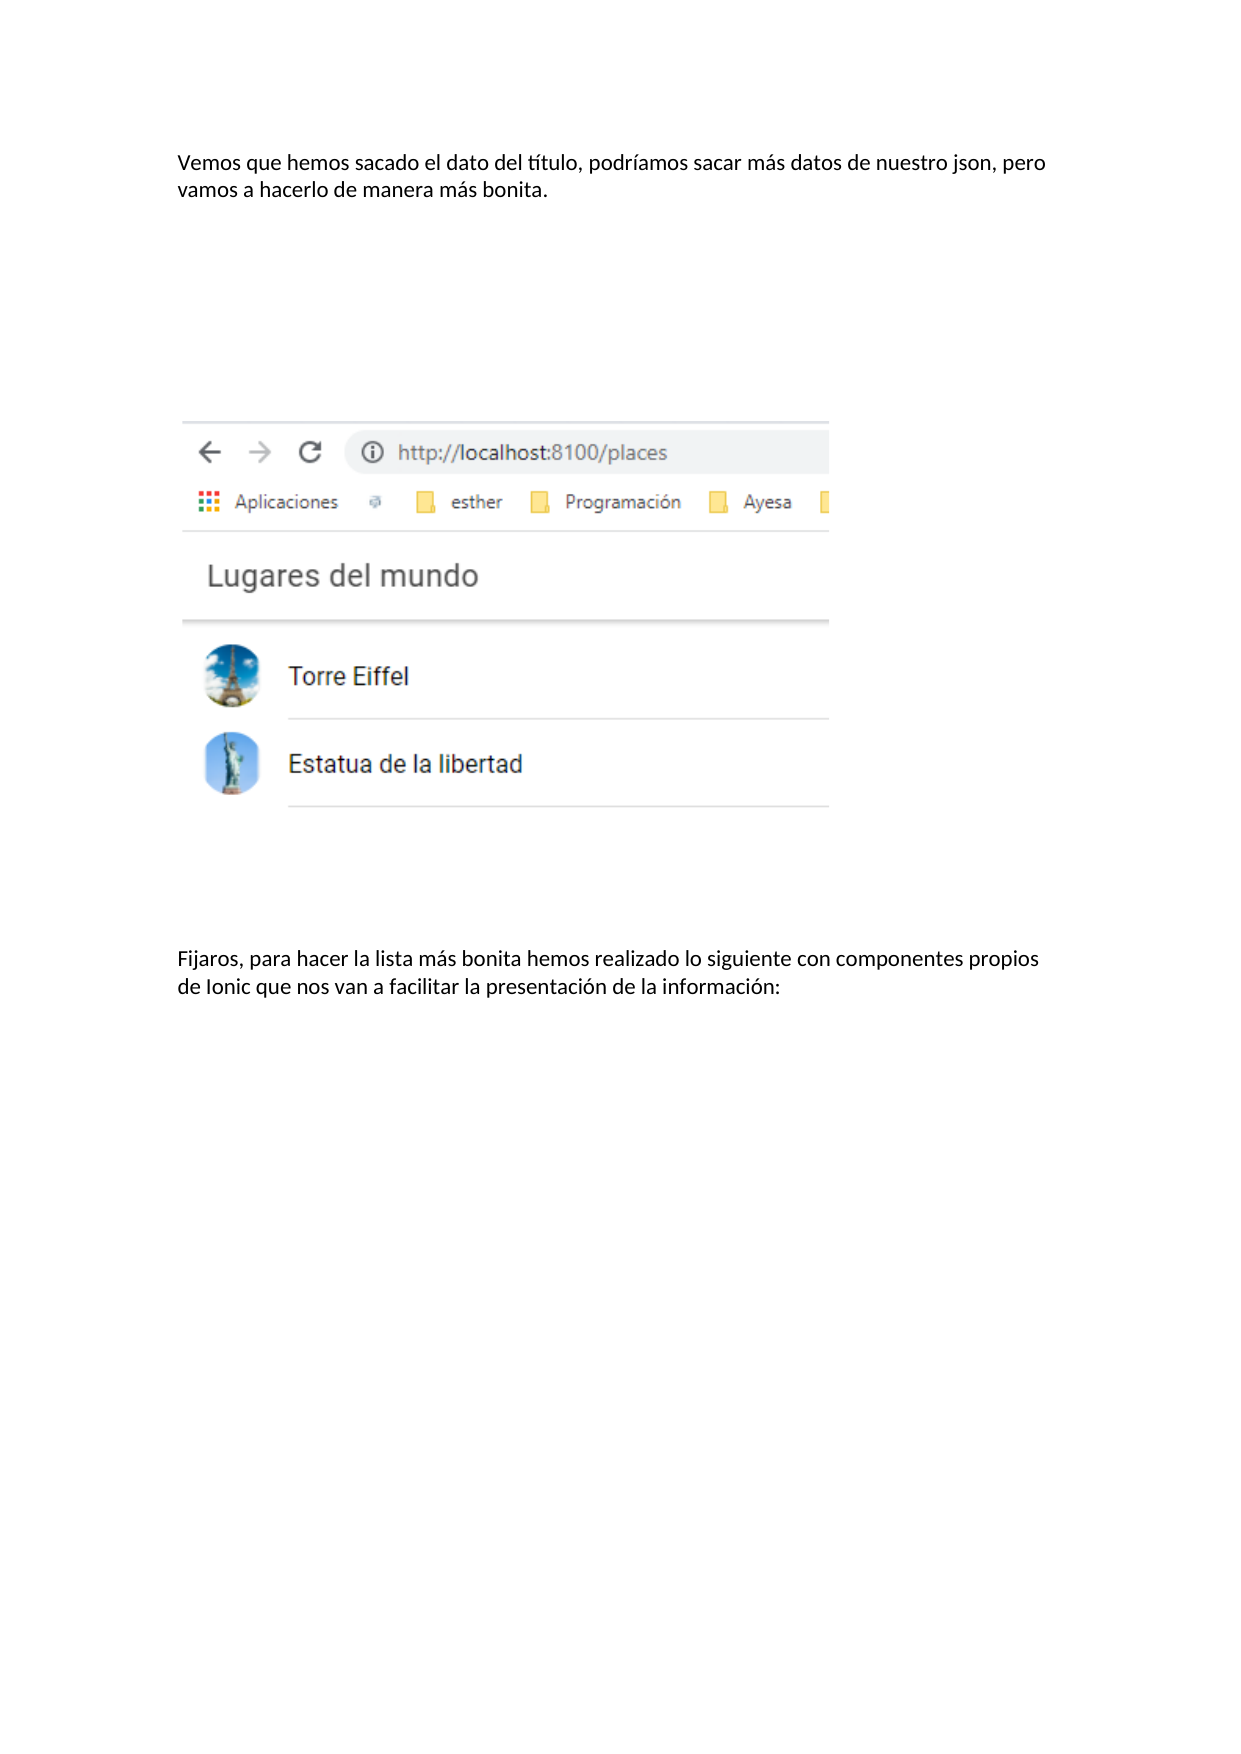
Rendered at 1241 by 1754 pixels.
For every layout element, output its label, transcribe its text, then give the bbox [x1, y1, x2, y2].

text Fijaros, para hacer la lista más bonita hemos realizado lo siguiente con componentes propios de Ionic que nos van a facilitar la presentación de la información: [177, 944, 1063, 1000]
text Vemos que hemos sacado el dato del título, podríamos sacar más datos de nuestro json, pero vamos a hacerlo de manera más bonita. [177, 148, 1063, 204]
